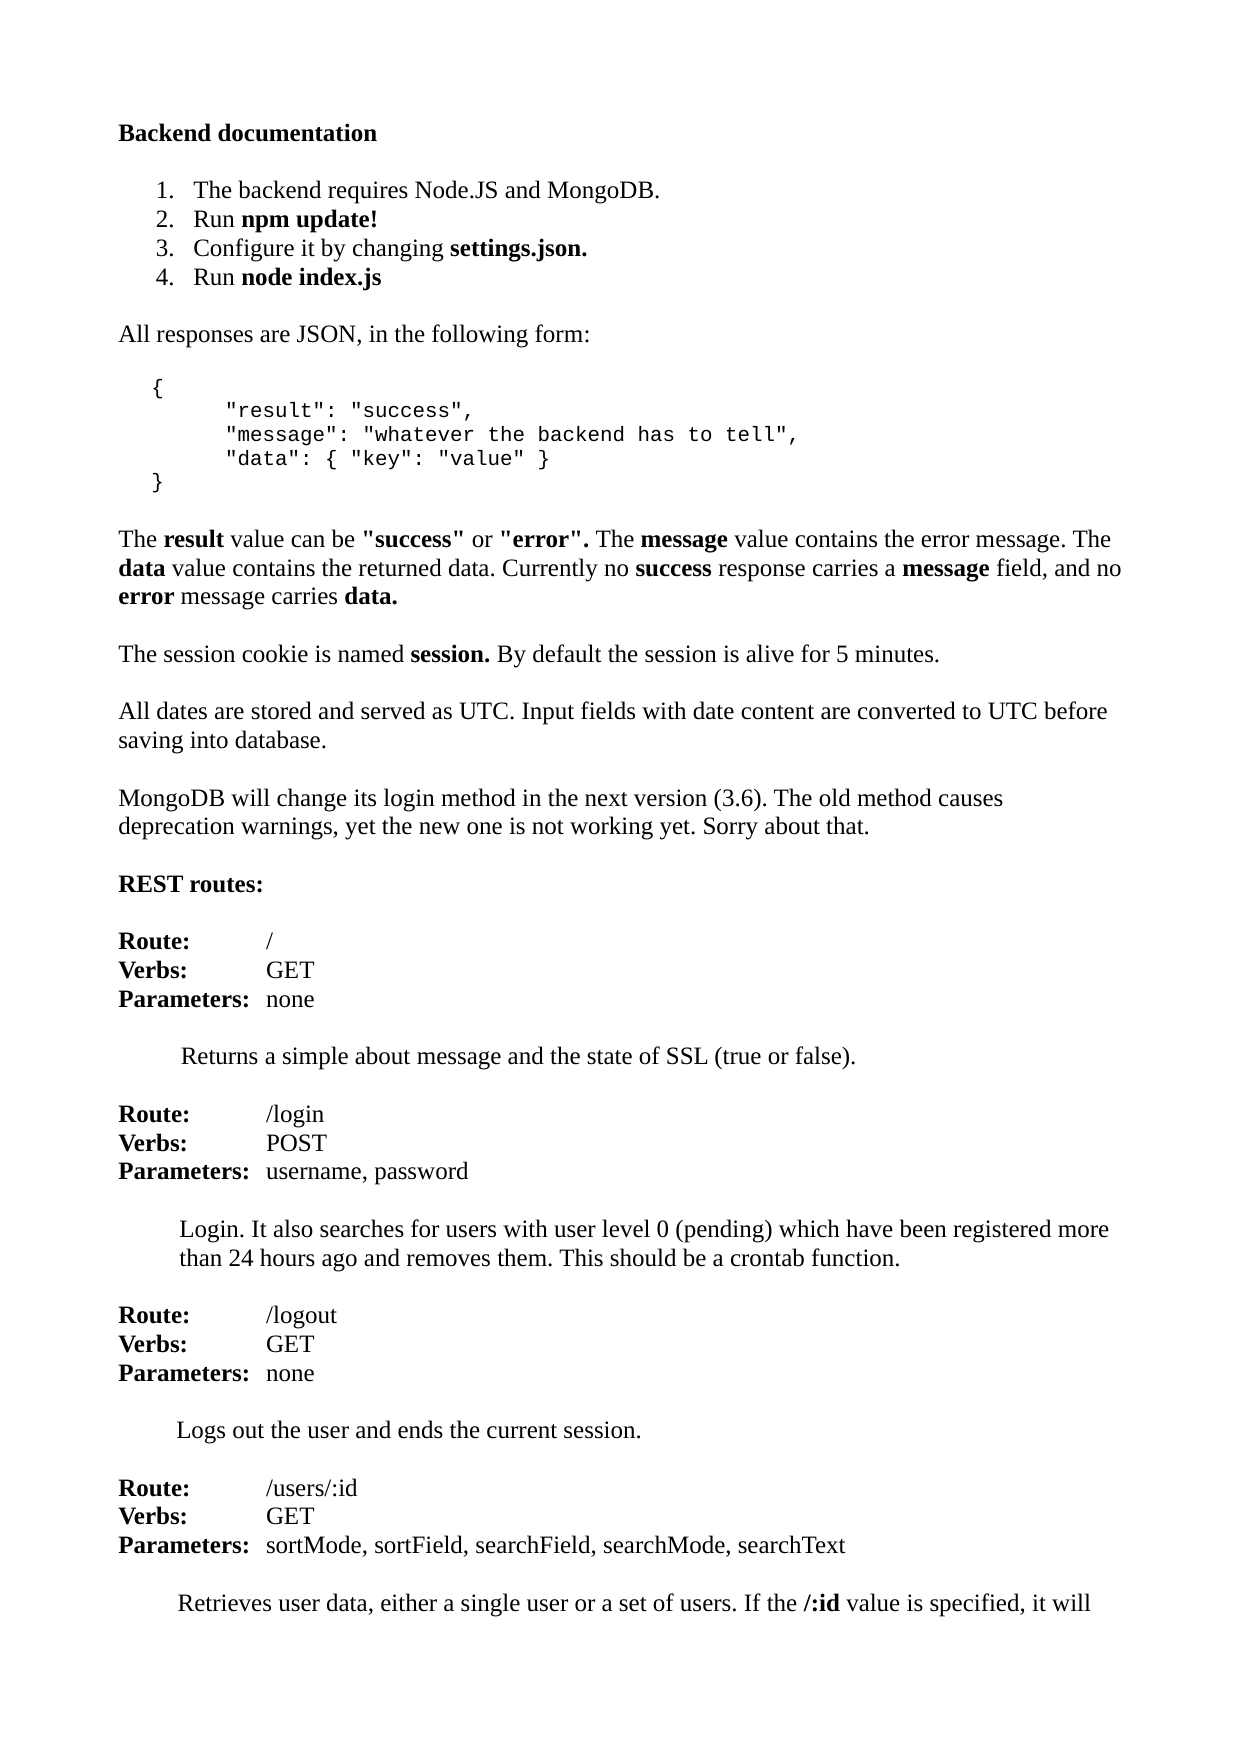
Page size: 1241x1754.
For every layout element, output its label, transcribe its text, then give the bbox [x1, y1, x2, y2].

text Backend documentation [118, 118, 1123, 147]
text All dates are stored and served as UTC. Input fields with date content are converted to UTC before saving into database. [118, 696, 1123, 754]
text Verbs: GET [118, 955, 1123, 984]
text MongoDB will change its login method in the next version (3.6). The old method causes deprecation warnings, yet the new one is not working yet. Sorry about that. [118, 783, 1123, 840]
list Run node index.js [156, 262, 1123, 291]
text Parameters: sortMode, sortField, searchField, searchMode, searchText [118, 1530, 1123, 1559]
text "data": { "key": "value" } [151, 448, 1123, 471]
list The backend requires Node.JS and MongoDB. [156, 176, 1123, 204]
text The result value can be "success" or "error". The message value contains the error message. The data value contains the returned data. Currently no success response carries a message field, and no error message carries data. [118, 524, 1123, 610]
text Returns a simple about message and the state of SSL (true or false). [181, 1041, 1123, 1070]
text Route: / [118, 926, 1123, 955]
text } [151, 471, 1123, 495]
list Configure it by changing settings.json. [156, 233, 1123, 262]
text Login. It also searches for users with user level 0 (pending) which have been registered more than 24 hours ago and removes them. This should be a crontab function. [179, 1214, 1123, 1271]
text The session cookie is named session. By default the session is alive for 5 minutes. [118, 639, 1123, 668]
text Parameters: none [118, 984, 1123, 1013]
text REST routes: [118, 869, 1123, 898]
text Verbs: POST [118, 1128, 1123, 1156]
list Run npm update! [156, 204, 1123, 233]
text "message": "whatever the backend has to tell", [151, 424, 1123, 448]
text { [151, 377, 1123, 401]
text Route: /logout [118, 1300, 1123, 1329]
text Parameters: username, password [118, 1156, 1123, 1185]
text Verbs: GET [118, 1329, 1123, 1358]
text Route: /users/:id [118, 1473, 1123, 1501]
text Parameters: none [118, 1358, 1123, 1386]
text All responses are JSON, in the following form: [118, 319, 1123, 348]
text Verbs: GET [118, 1501, 1123, 1530]
text "result": "success", [151, 401, 1123, 424]
text Logs out the user and ends the current session. [176, 1415, 1123, 1444]
text Route: /login [118, 1099, 1123, 1128]
text Retrieves user data, either a single user or a set of users. If the /:id value is specified, it will [177, 1588, 1123, 1616]
